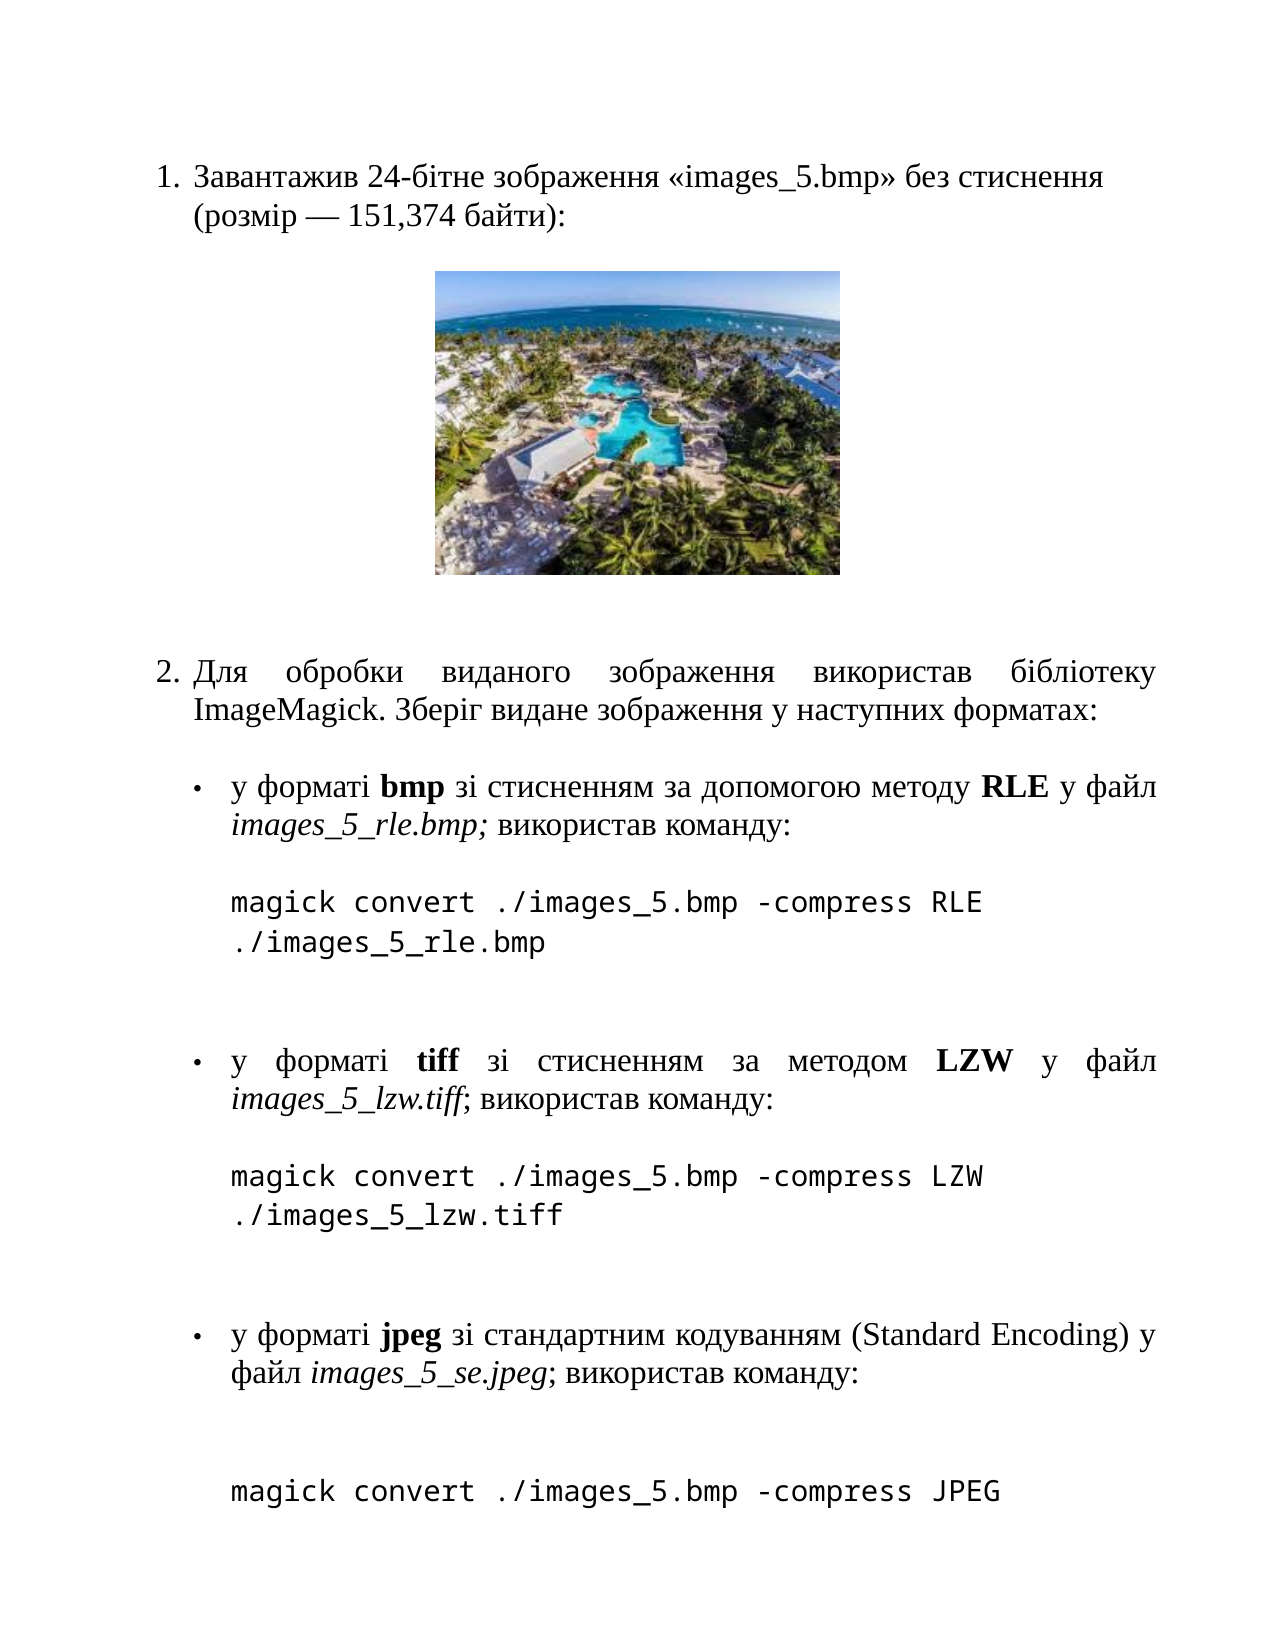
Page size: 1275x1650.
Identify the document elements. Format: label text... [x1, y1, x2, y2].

list magick convert ./images_5.bmp -compress RLE ./images_5_rle.bmp [193, 881, 1157, 961]
list Для обробки виданого зображення використав бібліотеку ImageMagick. Зберіг видане зображення у наступних форматах: [156, 651, 1157, 728]
list magick convert ./images_5.bmp -compress LZW ./images_5_lzw.tiff [193, 1155, 1157, 1234]
picture [435, 271, 840, 575]
list Завантажив 24-бітне зображення «images_5.bmp» без стиснення (розмір — 151,374 байти): [156, 156, 1157, 233]
list magick convert ./images_5.bmp -compress JPEG [193, 1470, 1157, 1509]
list у форматі jpeg зі стандартним кодуванням (Standard Encoding) у файл images_5_se.jpeg; використав команду: [193, 1314, 1157, 1390]
list у форматі tiff зі стисненням за методом LZW у файл images_5_lzw.tiff; використав команду: [193, 1040, 1157, 1117]
list у форматі bmp зі стисненням за допомогою методу RLE у файл images_5_rle.bmp; використав команду: [193, 766, 1157, 843]
